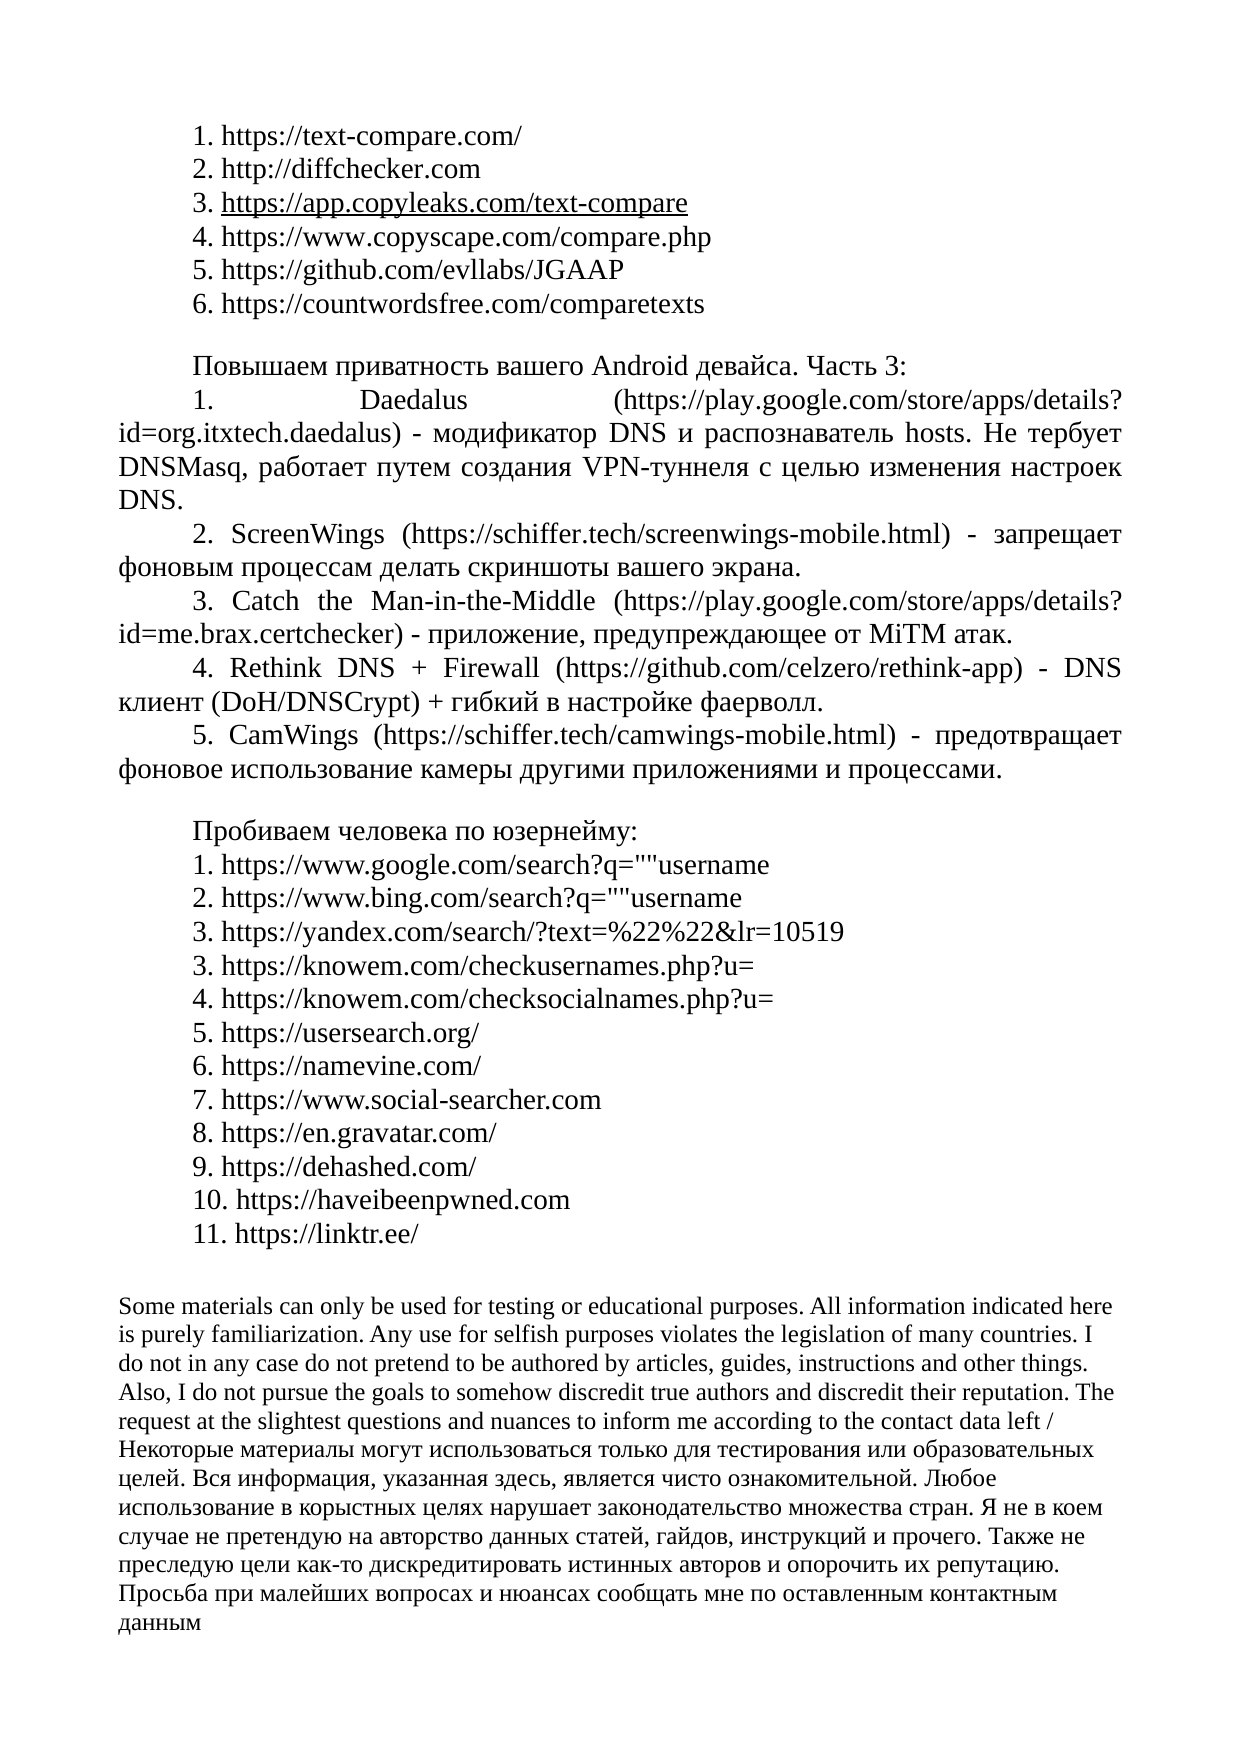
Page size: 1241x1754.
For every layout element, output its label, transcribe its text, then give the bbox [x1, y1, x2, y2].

text Пробиваем человека по юзернейму: [118, 813, 1122, 847]
text 3. https://app.copyleaks.com/text-compare [118, 185, 1122, 219]
text 8. https://en.gravatar.com/ [118, 1115, 1122, 1149]
text 5. CamWings (https://schiffer.tech/camwings-mobile.html) - предотвращает фоновое использование камеры другими приложениями и процессами. [118, 717, 1122, 784]
text 11. https://linktr.ee/ [118, 1216, 1122, 1249]
text 3. https://yandex.com/search/?text=%22%22&lr=10519 [118, 914, 1122, 948]
text 1. Daedalus (https://play.google.com/store/apps/details?id=org.itxtech.daedalus) - модификатор DNS и распознаватель hosts. Не тербует DNSMasq, работает путем создания VPN-туннеля с целью изменения настроек DNS. [118, 382, 1122, 516]
text 7. https://www.social-searcher.com [118, 1082, 1122, 1115]
text 1. https://www.google.com/search?q=""username [118, 847, 1122, 881]
text 6. https://countwordsfree.com/comparetexts [118, 286, 1122, 319]
text 2. ScreenWings (https://schiffer.tech/screenwings-mobile.html) - запрещает фоновым процессам делать скриншоты вашего экрана. [118, 516, 1122, 583]
text 4. https://knowem.com/checksocialnames.php?u= [118, 981, 1122, 1015]
text 2. http://diffchecker.com [118, 152, 1122, 185]
text 4. Rethink DNS + Firewall (https://github.com/celzero/rethink-app) - DNS клиент (DoH/DNSCrypt) + гибкий в настройке фаерволл. [118, 650, 1122, 717]
text 5. https://github.com/evllabs/JGAAP [118, 252, 1122, 286]
text 5. https://usersearch.org/ [118, 1015, 1122, 1048]
text Повышаем приватность вашего Android девайса. Часть 3: [118, 348, 1122, 382]
text 2. https://www.bing.com/search?q=""username [118, 881, 1122, 914]
text 3. https://knowem.com/checkusernames.php?u= [118, 948, 1122, 981]
text 4. https://www.copyscape.com/compare.php [118, 219, 1122, 252]
text 9. https://dehashed.com/ [118, 1149, 1122, 1182]
text 3. Catch the Man-in-the-Middle (https://play.google.com/store/apps/details?id=me.brax.certchecker) - приложение, предупреждающее от MiTM атак. [118, 583, 1122, 650]
text 10. https://haveibeenpwned.com [118, 1182, 1122, 1216]
text 6. https://namevine.com/ [118, 1048, 1122, 1082]
text 1. https://text-compare.com/ [118, 118, 1122, 152]
